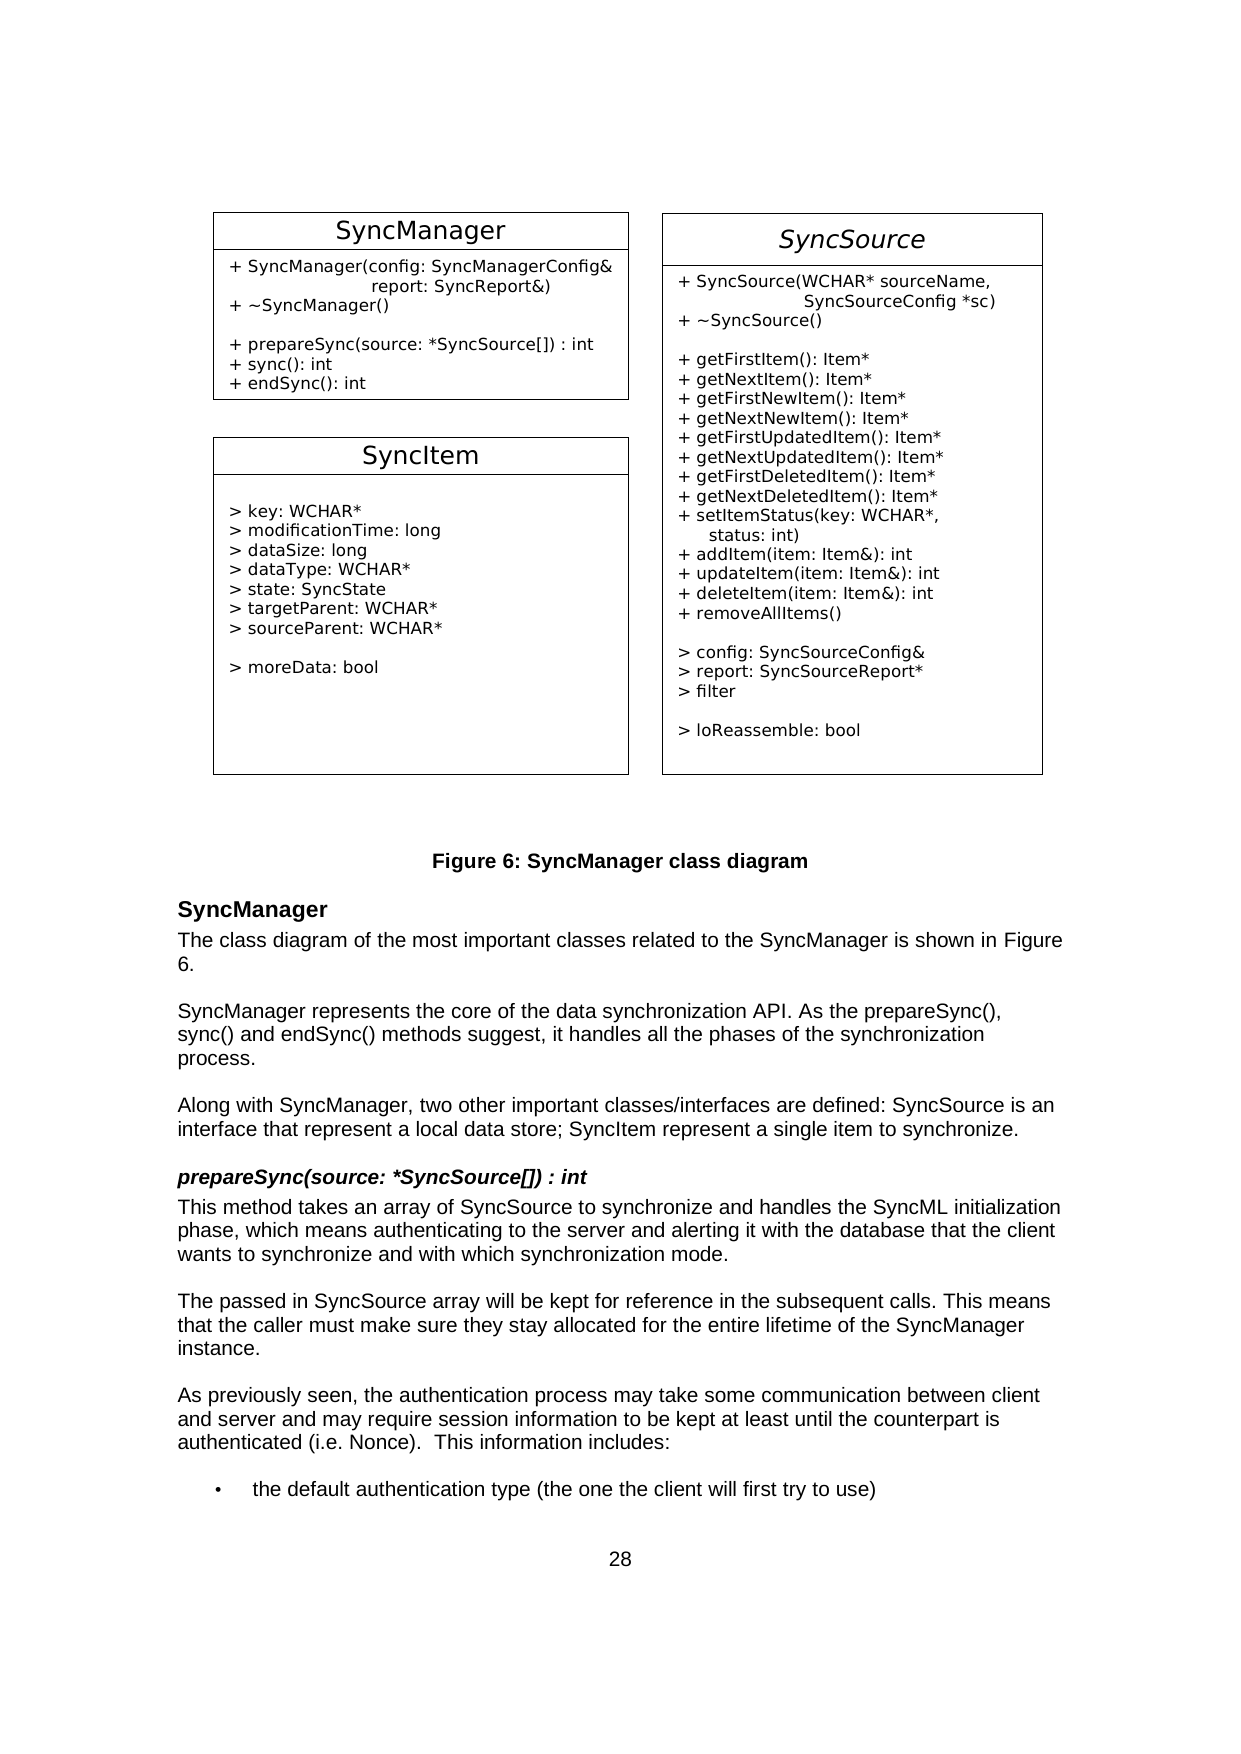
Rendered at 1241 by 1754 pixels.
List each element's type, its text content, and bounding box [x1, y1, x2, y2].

subtitle [177, 177, 1063, 202]
text The class diagram of the most important classes related to the SyncManager is shown in Figure 6. [177, 929, 1063, 976]
subtitle SyncManager [177, 873, 1063, 922]
text Along with SyncManager, two other important classes/interfaces are defined: SyncSource is an interface that represent a local data store; SyncItem represent a single item to synchronize. [177, 1093, 1063, 1141]
subtitle prepareSync(source: *SyncSource[]) : int [177, 1166, 1063, 1189]
list the default authentication type (the one the client will first try to use) [215, 1478, 1063, 1501]
text Figure 6: SyncManager class diagram [177, 202, 1063, 873]
text SyncManager represents the core of the data synchronization API. As the prepareSync(), sync() and endSync() methods suggest, it handles all the phases of the synchronization process. [177, 999, 1063, 1070]
text The passed in SyncSource array will be kept for reference in the subsequent calls. This means that the caller must make sure they stay allocated for the entire lifetime of the SyncManager instance. [177, 1289, 1063, 1360]
text This method takes an array of SyncSource to synchronize and handles the SyncML initialization phase, which means authenticating to the server and alerting it with the database that the client wants to synchronize and with which synchronization mode. [177, 1195, 1063, 1266]
text As previously seen, the authentication process may take some communication between client and server and may require session information to be kept at least until the counterpart is authenticated (i.e. Nonce). This information includes: [177, 1384, 1063, 1454]
